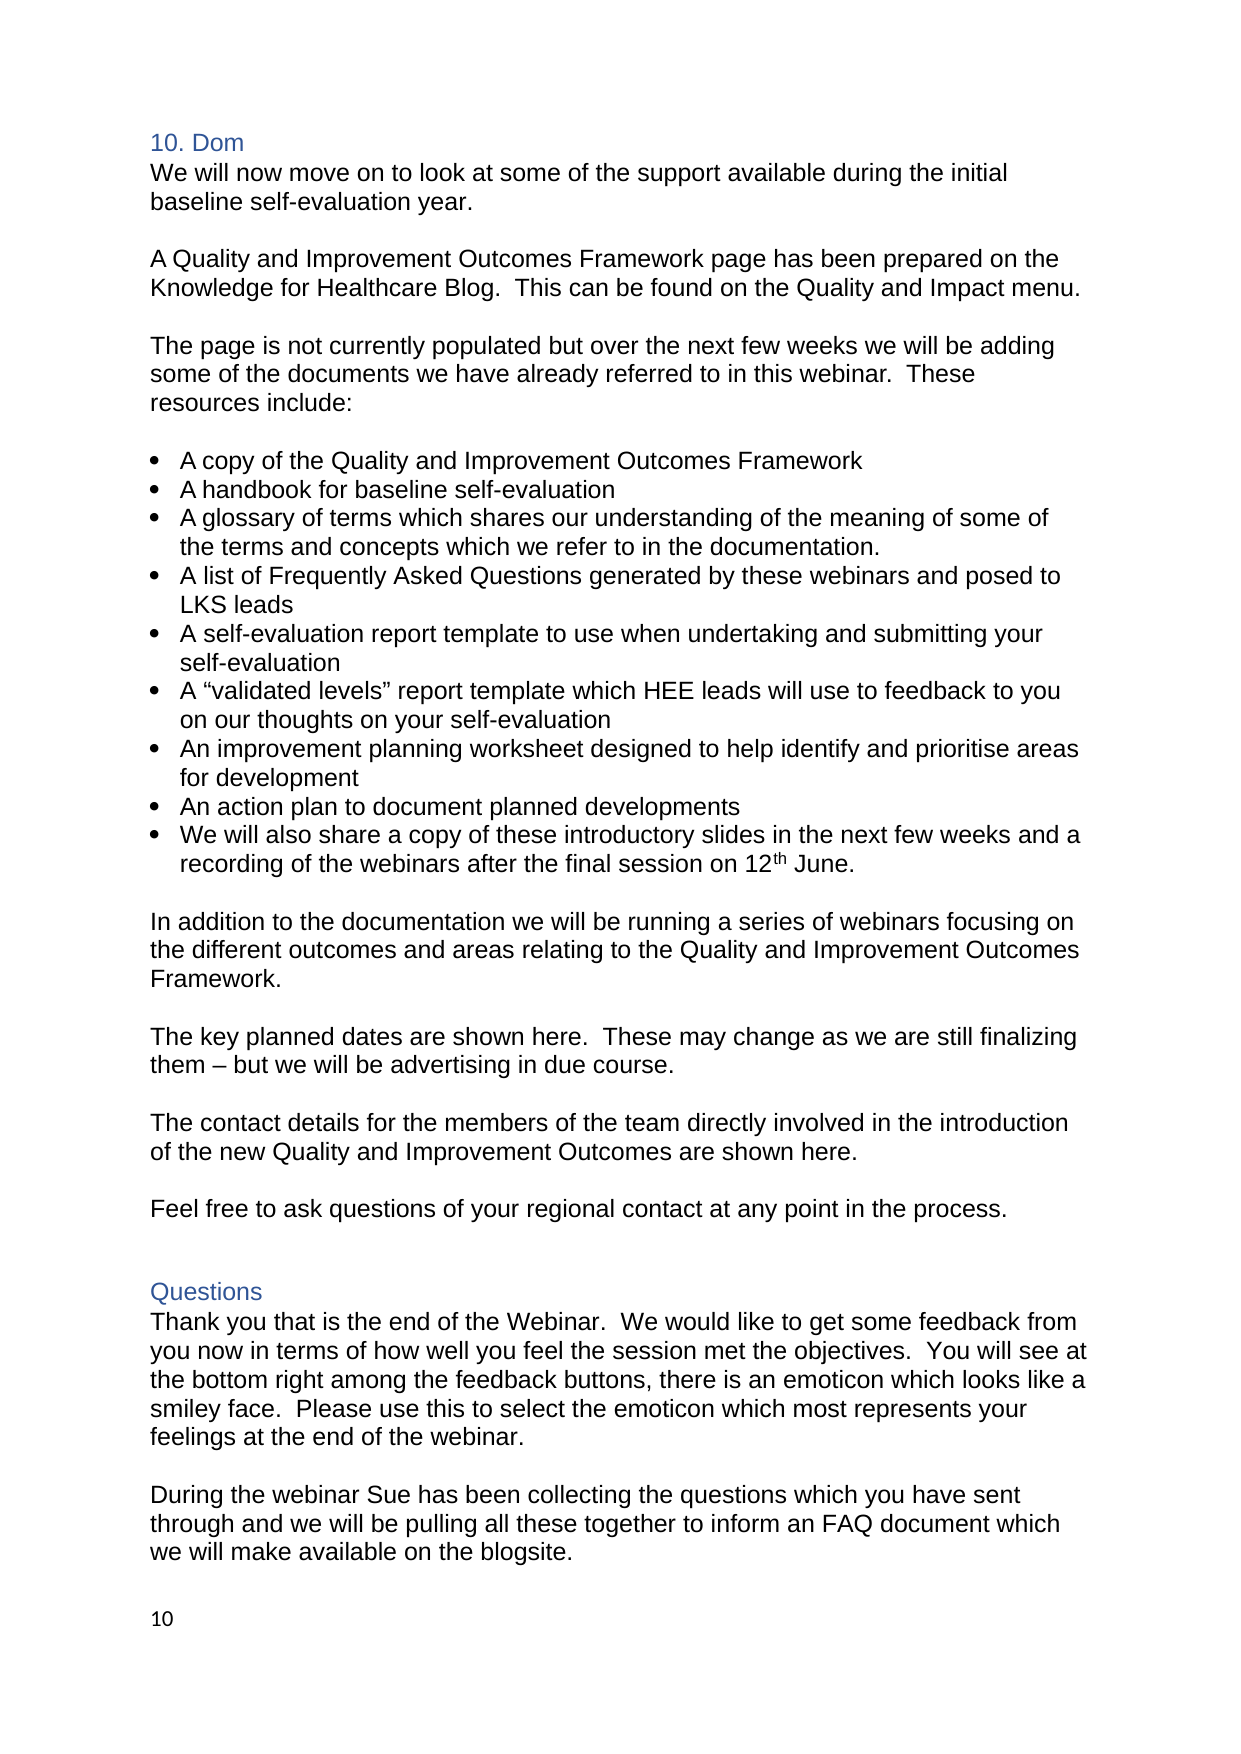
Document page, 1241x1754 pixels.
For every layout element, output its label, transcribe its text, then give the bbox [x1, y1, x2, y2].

list A self-evaluation report template to use when undertaking and submitting your self-evaluation [150, 619, 1090, 676]
text Thank you that is the end of the Webinar. We would like to get some feedback from you now in terms of how well you feel the session met the objectives. You will see at the bottom right among the feedback buttons, there is an emoticon which looks like a smiley face. Please use this to select the emoticon which most represents your feelings at the end of the webinar. [150, 1307, 1090, 1451]
subtitle Questions [150, 1277, 1090, 1305]
list A copy of the Quality and Improvement Outcomes Framework [150, 446, 1090, 474]
text A Quality and Improvement Outcomes Framework page has been prepared on the Knowledge for Healthcare Blog. This can be found on the Quality and Impact menu. [150, 244, 1090, 302]
text In addition to the documentation we will be running a series of webinars focusing on the different outcomes and areas relating to the Quality and Improvement Outcomes Framework. [150, 907, 1090, 993]
list A list of Frequently Asked Questions generated by these webinars and posed to LKS leads [150, 561, 1090, 619]
text During the webinar Sue has been collecting the questions which you have sent through and we will be pulling all these together to inform an FAQ document which we will make available on the blogsite. [150, 1480, 1090, 1566]
list An action plan to document planned developments [150, 791, 1090, 820]
text We will now move on to look at some of the support available during the initial baseline self-evaluation year. [150, 158, 1090, 216]
list We will also share a copy of these introductory slides in the next few weeks and a recording of the webinars after the final session on 12th June. [150, 820, 1090, 878]
text The page is not currently populated but over the next few weeks we will be adding some of the documents we have already referred to in this webinar. These resources include: [150, 331, 1090, 417]
list An improvement planning worksheet designed to help identify and prioritise areas for development [150, 734, 1090, 791]
subtitle 10. Dom [150, 127, 1090, 156]
list A “validated levels” report template which HEE leads will use to feedback to you on our thoughts on your self-evaluation [150, 676, 1090, 734]
text The key planned dates are shown here. These may change as we are still finalizing them – but we will be advertising in due course. [150, 1022, 1090, 1079]
text Feel free to ask questions of your regional contact at any point in the process. [150, 1194, 1090, 1223]
text The contact details for the members of the team directly involved in the introduction of the new Quality and Improvement Outcomes are shown here. [150, 1108, 1090, 1165]
list A handbook for baseline self-evaluation [150, 474, 1090, 503]
list A glossary of terms which shares our understanding of the meaning of some of the terms and concepts which we refer to in the documentation. [150, 503, 1090, 561]
